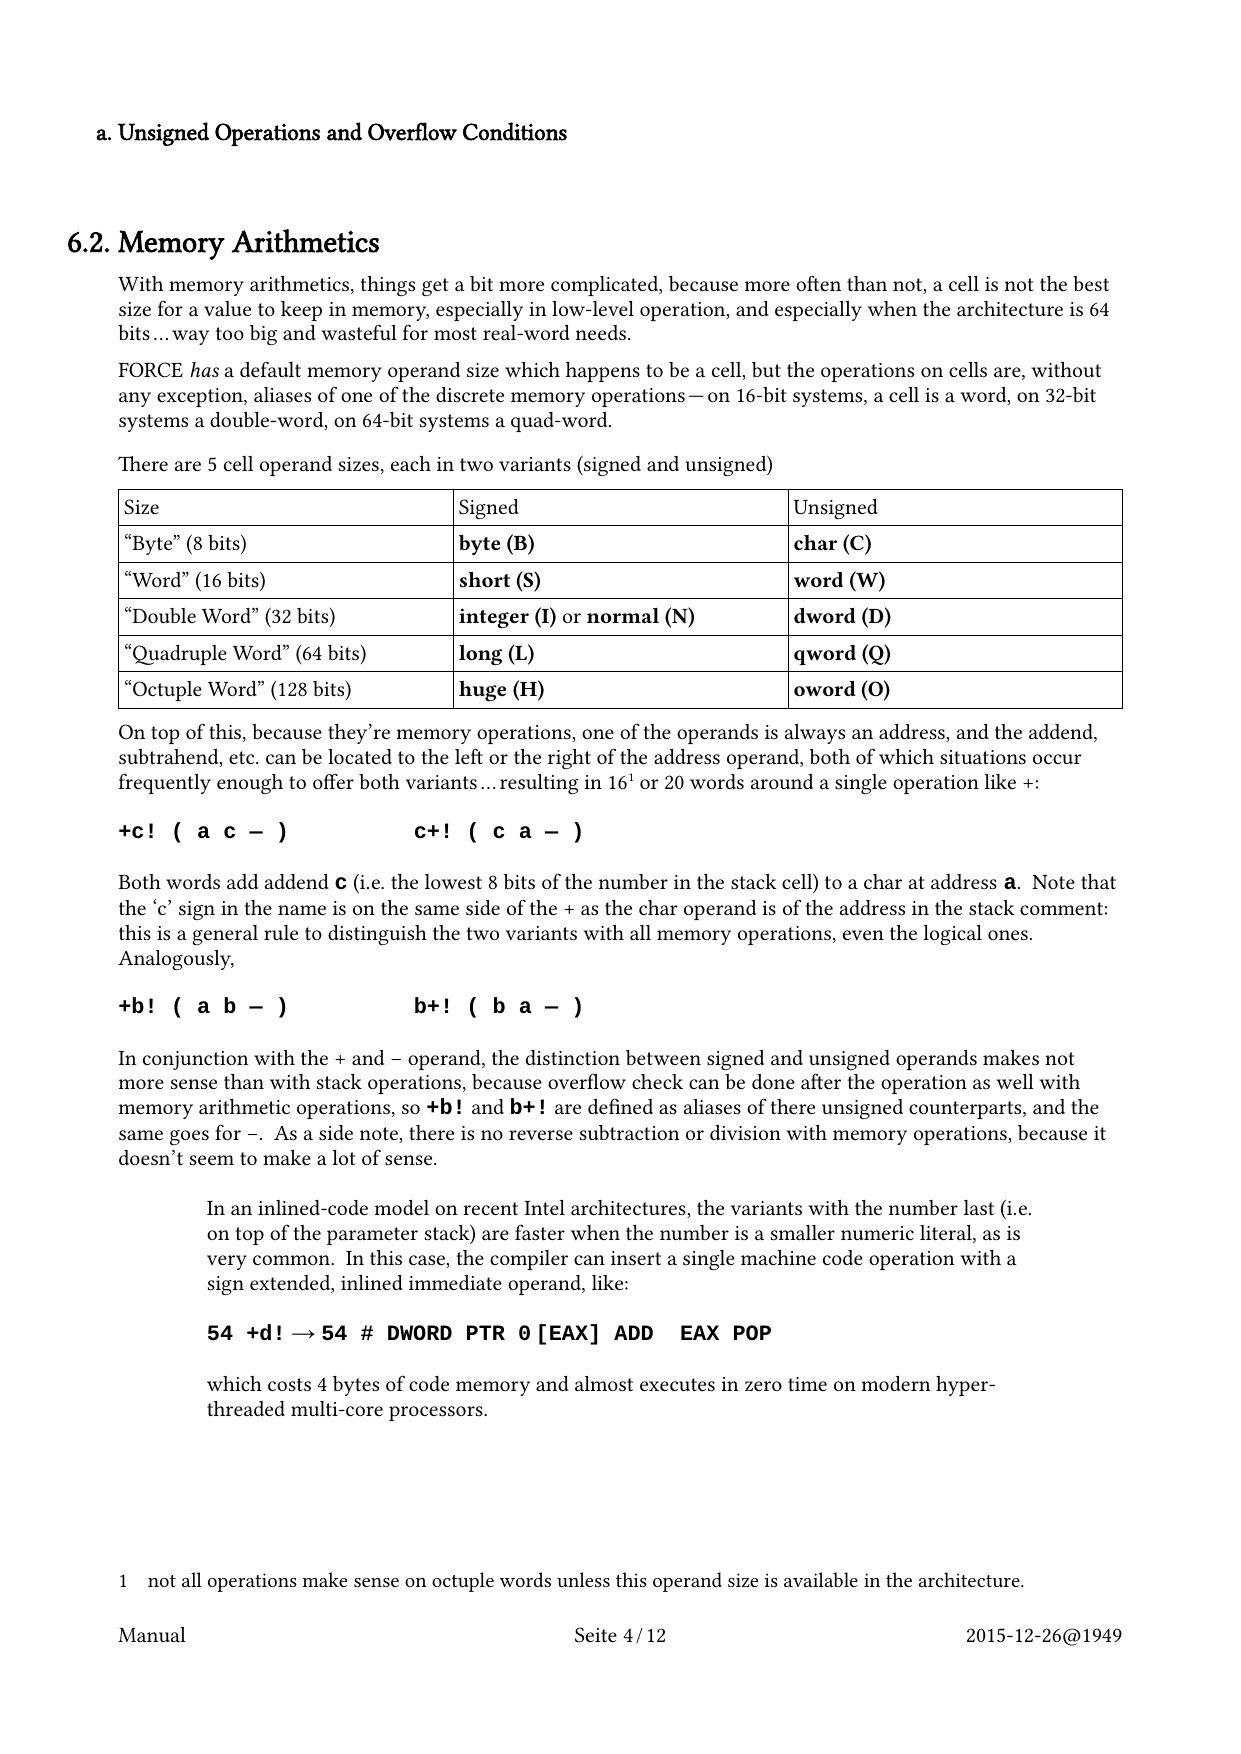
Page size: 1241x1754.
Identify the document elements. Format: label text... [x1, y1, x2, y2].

table_cell dword (D) [789, 599, 1122, 635]
text In conjunction with the + and − operand, the distinction between signed and unsigned operands makes not more sense than with stack operations, because overflow check can be done after the operation as well with memory arithmetic operations, so +b! and b+! are defined as aliases of there unsigned counterparts, and the same goes for −. As a side note, there is no reverse subtraction or division with memory operations, because it doesn’t seem to make a lot of sense. [118, 1045, 1122, 1171]
text which costs 4 bytes of code memory and almost executes in zero time on modern hyper-threaded multi-core processors. [207, 1372, 1034, 1422]
text On top of this, because they’re memory operations, one of the operands is always an address, and the addend, subtrahend, etc. can be located to the left or the right of the address operand, both of which situations occur frequently enough to offer both variants … resulting in 16 or 20 words around a single operation like +: [118, 720, 1122, 795]
table_cell “Quadruple Word” (64 bits) [119, 636, 453, 671]
subtitle Memory Arithmetics [118, 223, 1122, 259]
text In an inlined-code model on recent Intel architectures, the variants with the number last (i. e. on top of the parameter stack) are faster when the number is a smaller numeric literal, as is very common. In this case, the compiler can insert a single machine code operation with a sign extended, inlined immediate operand, like: [207, 1196, 1034, 1296]
table_cell byte (B) [454, 526, 788, 562]
text +b! ( a b — ) b+! ( b a — ) [118, 996, 1122, 1020]
table_header Unsigned [789, 490, 1122, 525]
text 54 +d! → 54 # DWORD PTR 0 [EAX] ADD EAX POP [207, 1321, 1034, 1347]
table_cell “Word” (16 bits) [119, 563, 453, 598]
text +c! ( a c — ) c+! ( c a — ) [118, 820, 1122, 845]
text FORCE has a default memory operand size which happens to be a cell, but the operations on cells are, without any exception, aliases of one of the discrete memory operations — on 16-bit systems, a cell is a word, on 32-bit systems a double-word, on 64-bit systems a quad-word. [118, 358, 1122, 433]
table_cell long (L) [454, 636, 788, 671]
table_header Signed [454, 490, 788, 525]
text Both words add addend c (i. e. the lowest 8 bits of the number in the stack cell) to a char at address a. Note that the ‘c’ sign in the name is on the same side of the + as the char operand is of the address in the stack comment: this is a general rule to distinguish the two variants with all memory operations, even the logical ones. Analogously, [118, 870, 1122, 971]
table_cell “Byte” (8 bits) [119, 526, 453, 562]
text With memory arithmetics, things get a bit more complicated, because more often than not, a cell is not the best size for a value to keep in memory, especially in low-level operation, and especially when the architecture is 64 bits … way too big and wasteful for most real-word needs. [118, 271, 1122, 346]
table_cell “Double Word” (32 bits) [119, 599, 453, 635]
table_cell huge (H) [454, 672, 788, 708]
table_header Size [119, 490, 453, 525]
table_cell short (S) [454, 563, 788, 598]
table_cell integer (I) or normal (N) [454, 599, 788, 635]
text There are 5 cell operand sizes, each in two variants (signed and unsigned) [118, 451, 1122, 476]
table_cell oword (O) [789, 672, 1122, 708]
subtitle Unsigned Operations and Overflow Conditions [118, 118, 1122, 146]
table_cell qword (Q) [789, 636, 1122, 671]
table_cell char (C) [789, 526, 1122, 562]
table_cell “Octuple Word” (128 bits) [119, 672, 453, 708]
text not all operations make sense on octuple words unless this operand size is available in the architecture. [118, 1569, 1122, 1592]
table_cell word (W) [789, 563, 1122, 598]
